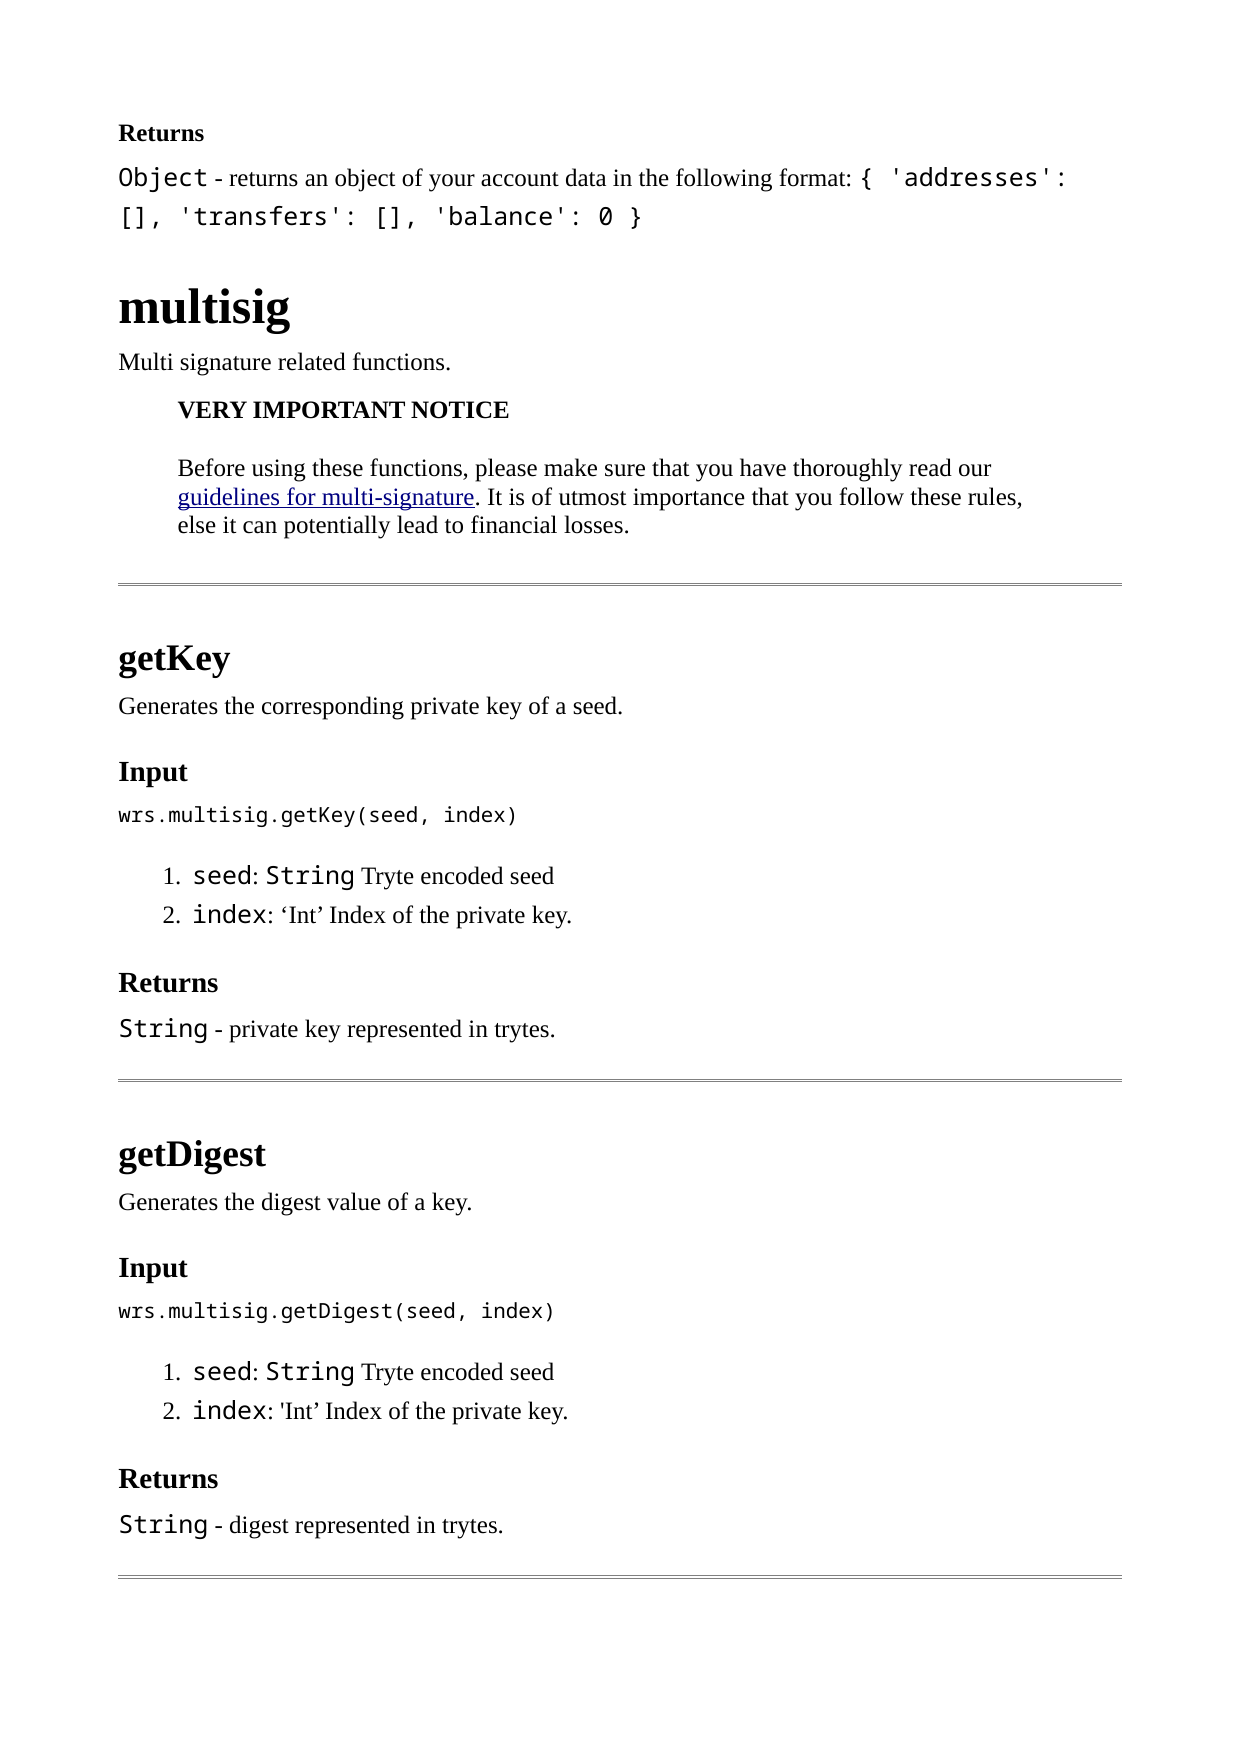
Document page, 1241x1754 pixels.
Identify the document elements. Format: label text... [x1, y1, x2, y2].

subtitle Returns [118, 118, 1122, 147]
list seed: String Tryte encoded seed [162, 858, 1122, 892]
subtitle getDigest [118, 1132, 1122, 1175]
text Object - returns an object of your account data in the following format: { 'addresses': [], 'transfers': [], 'balance': 0 } [118, 159, 1122, 233]
text VERY IMPORTANT NOTICE [177, 395, 1063, 424]
list index: ‘Int’ Index of the private key. [162, 897, 1122, 931]
text Generates the digest value of a key. [118, 1187, 1122, 1216]
subtitle Returns [118, 1461, 1122, 1495]
list seed: String Tryte encoded seed [162, 1354, 1122, 1388]
list index: 'Int’ Index of the private key. [162, 1393, 1122, 1427]
subtitle Input [118, 754, 1122, 787]
subtitle multisig [118, 277, 1122, 335]
text wrs.multisig.getDigest(seed, index) [118, 1296, 1122, 1324]
subtitle getKey [118, 636, 1122, 679]
subtitle Returns [118, 965, 1122, 999]
text wrs.multisig.getKey(seed, index) [118, 800, 1122, 828]
text Multi signature related functions. [118, 347, 1122, 376]
subtitle Input [118, 1250, 1122, 1283]
text String - digest represented in trytes. [118, 1507, 1122, 1541]
text Before using these functions, please make sure that you have thoroughly read our guidelines for multi-signature. It is of utmost importance that you follow these rules, else it can potentially lead to financial losses. [177, 453, 1063, 539]
text Generates the corresponding private key of a seed. [118, 691, 1122, 720]
text String - private key represented in trytes. [118, 1011, 1122, 1045]
